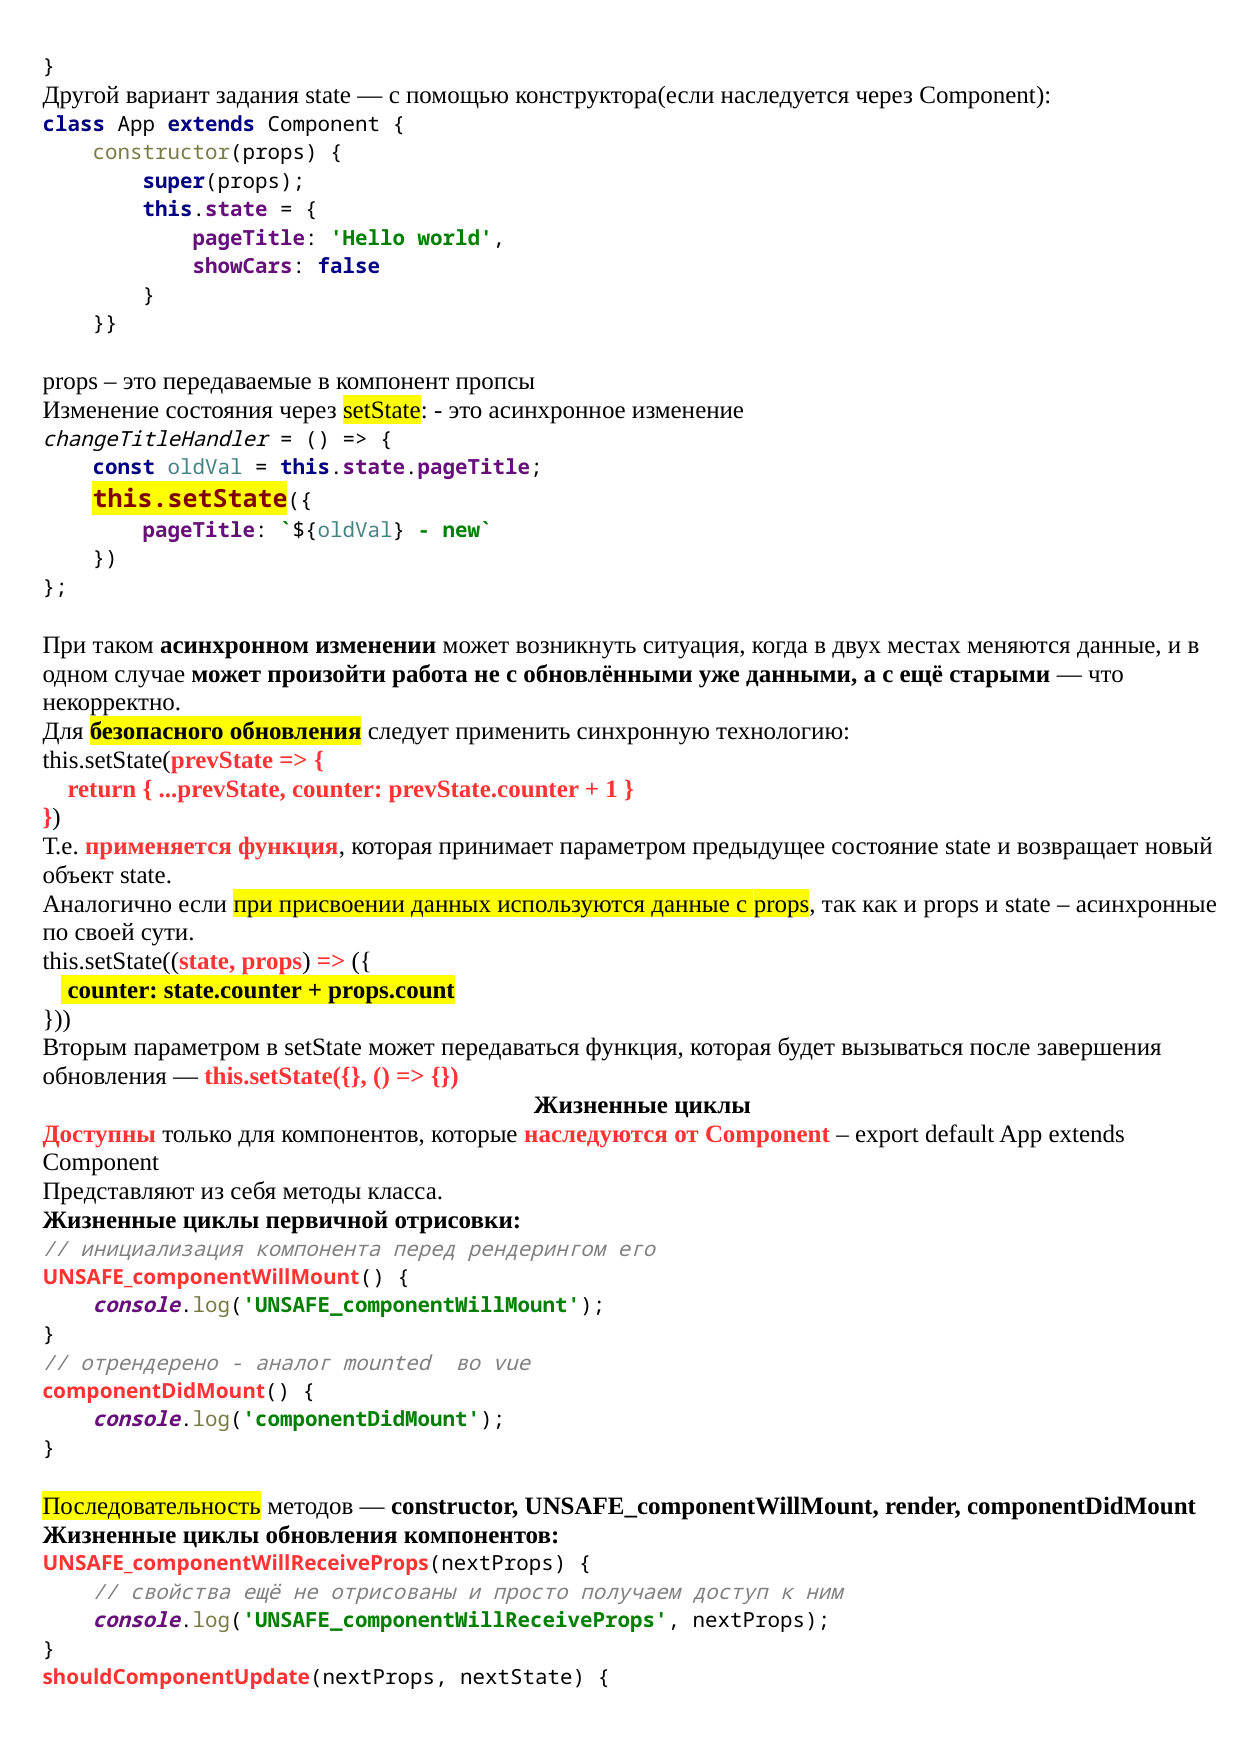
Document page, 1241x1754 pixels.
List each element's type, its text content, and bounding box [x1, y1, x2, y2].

text // свойства ещё не отрисованы и просто получаем доступ к ним [42, 1577, 1175, 1605]
text console.log('componentDidMount'); [42, 1404, 1175, 1433]
text changeTitleHandler = () => { [42, 424, 1240, 452]
text Доступны только для компонентов, которые наследуются от Component – export default App extends Component [42, 1119, 1240, 1176]
text } [42, 1634, 1175, 1662]
text // отрендерено - аналог mounted во vue [42, 1348, 1175, 1376]
text // инициализация компонента перед рендерингом его [42, 1234, 1240, 1262]
text this.setState(prevState => { [42, 745, 1240, 774]
text showCars: false [42, 251, 1175, 280]
text })) [42, 1004, 1240, 1032]
text console.log('UNSAFE_componentWillMount'); [42, 1291, 1175, 1319]
text Изменение состояния через setState: - это асинхронное изменение [42, 395, 1240, 424]
text class App extends Component { [42, 109, 1240, 137]
text При таком асинхронном изменении может возникнуть ситуация, когда в двух местах меняются данные, и в одном случае может произойти работа не с обновлёнными уже данными, а с ещё старыми — что некорректно. [42, 630, 1240, 716]
text counter: state.counter + props.count [42, 975, 1240, 1004]
text Жизненные циклы обновления компонентов: [42, 1520, 1240, 1548]
text }} [42, 308, 1175, 337]
text }) [42, 802, 1240, 831]
text this.state = { [42, 194, 1175, 223]
text }; [42, 572, 1175, 601]
text props – это передаваемые в компонент пропсы [42, 366, 1240, 395]
text Последовательность методов — constructor, UNSAFE_componentWillMount, render, componentDidMount [42, 1491, 1240, 1520]
text } [42, 280, 1175, 308]
text Представляют из себя методы класса. [42, 1176, 1240, 1205]
text Жизненные циклы первичной отрисовки: [42, 1205, 1240, 1234]
text console.log('UNSAFE_componentWillReceiveProps', nextProps); [42, 1605, 1175, 1634]
text constructor(props) { [42, 137, 1175, 166]
text const oldVal = this.state.pageTitle; [42, 452, 1175, 481]
text Т.е. применяется функция, которая принимает параметром предыдущее состояние state и возвращает новый объект state. [42, 831, 1240, 889]
text this.setState({ [42, 481, 1175, 515]
text UNSAFE_componentWillReceiveProps(nextProps) { [42, 1548, 1240, 1577]
text shouldComponentUpdate(nextProps, nextState) { [42, 1662, 1175, 1691]
text Другой вариант задания state — с помощью конструктора(если наследуется через Component): [42, 80, 1240, 109]
text return { ...prevState, counter: prevState.counter + 1 } [42, 774, 1240, 802]
text componentDidMount() { [42, 1376, 1175, 1404]
text Жизненные циклы [42, 1090, 1240, 1119]
text pageTitle: `${oldVal} - new` [42, 515, 1175, 543]
text }) [42, 543, 1175, 572]
text } [42, 1319, 1175, 1348]
text super(props); [42, 166, 1175, 194]
text UNSAFE_componentWillMount() { [42, 1262, 1175, 1291]
text } [42, 1433, 1175, 1461]
text Для безопасного обновления следует применить синхронную технологию: [42, 716, 1240, 745]
text Вторым параметром в setState может передаваться функция, которая будет вызываться после завершения обновления — this.setState({}, () => {}) [42, 1032, 1240, 1090]
text } [42, 52, 1175, 80]
text pageTitle: 'Hello world', [42, 223, 1175, 251]
text this.setState((state, props) => ({ [42, 946, 1240, 975]
text Аналогично если при присвоении данных используются данные с props, так как и props и state – асинхронные по своей сути. [42, 889, 1240, 946]
